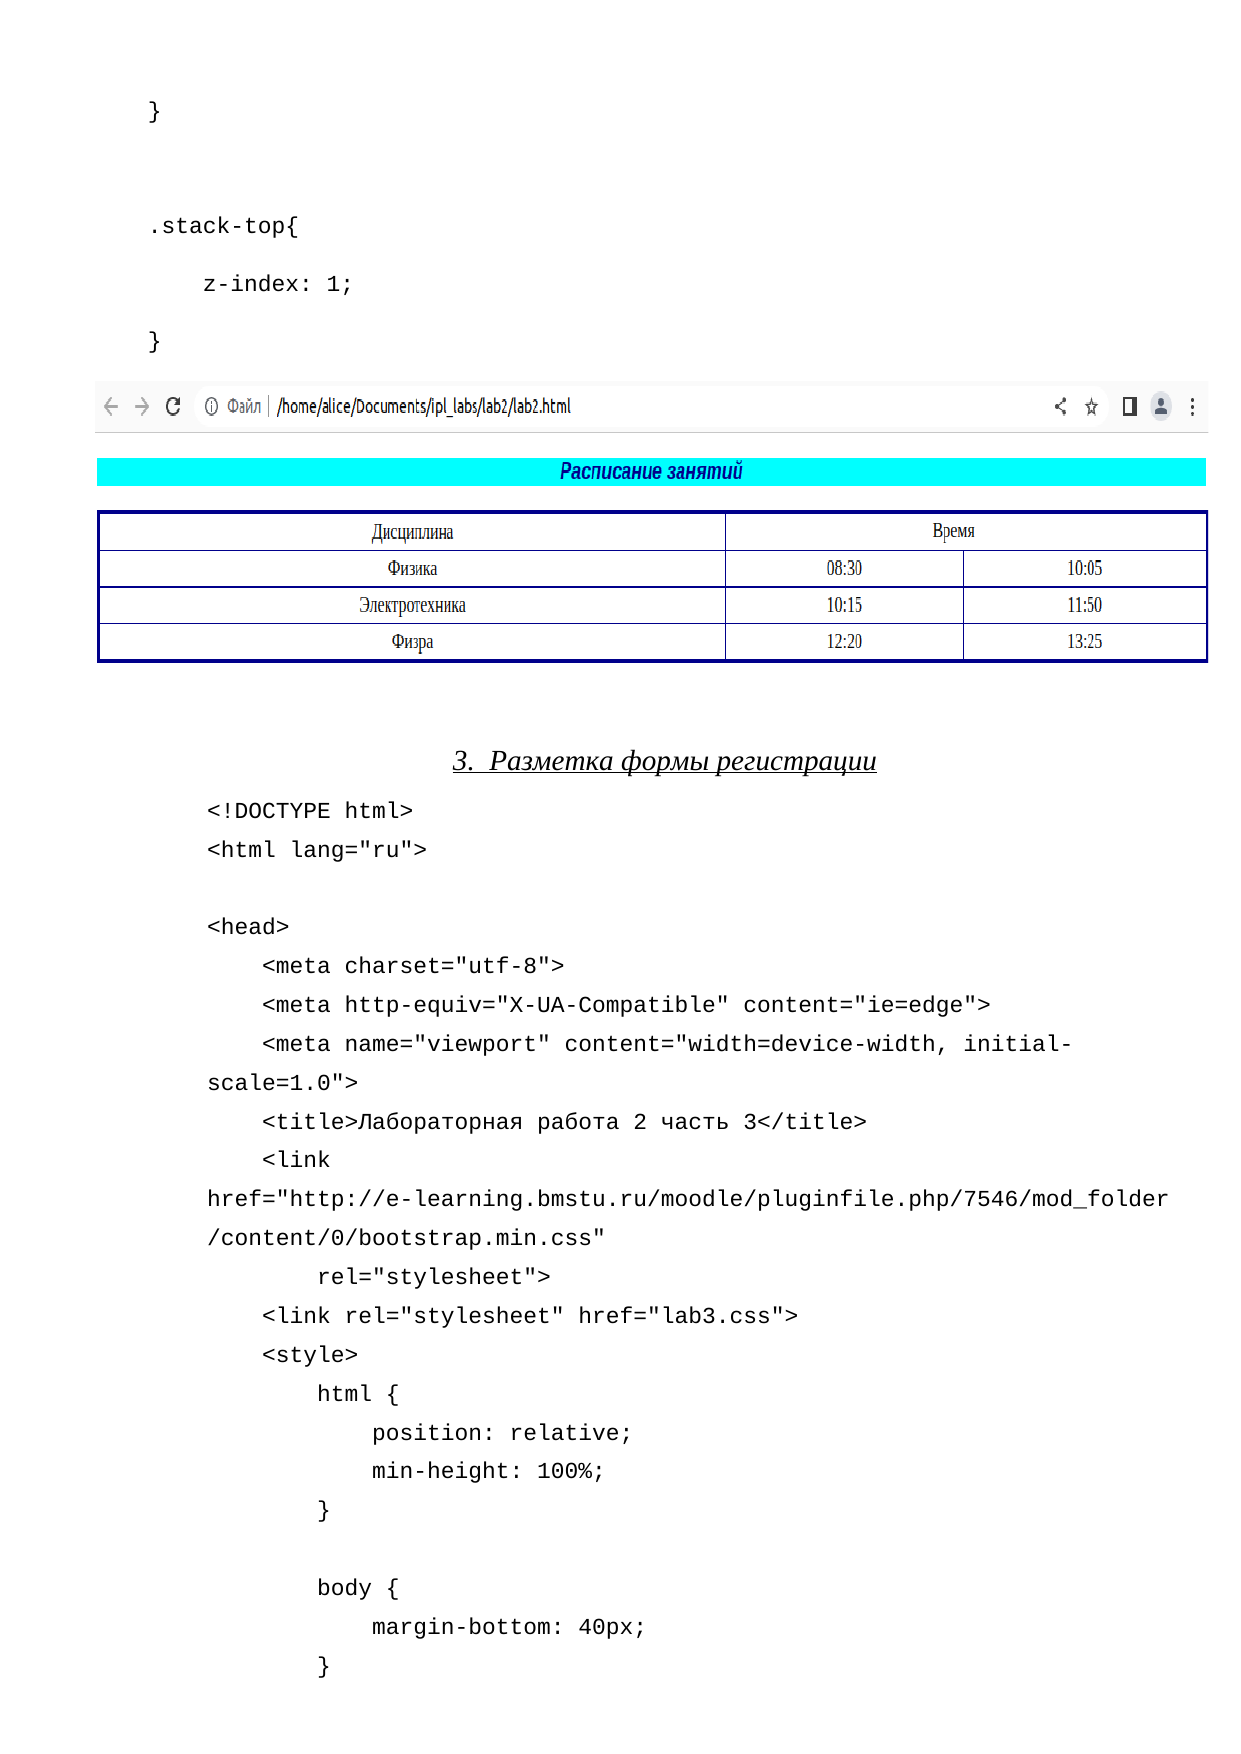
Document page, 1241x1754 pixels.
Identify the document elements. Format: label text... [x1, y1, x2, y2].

picture [95, 381, 1209, 676]
text <html lang="ru"> [207, 838, 1182, 864]
text <meta name="viewport" content="width=device-width, initial-scale=1.0"> [207, 1032, 1182, 1097]
text <link rel="stylesheet" href="lab3.css"> [207, 1304, 1182, 1330]
text <meta http-equiv="X-UA-Compatible" content="ie=edge"> [207, 993, 1182, 1019]
text <title>Лабораторная работа 2 часть 3</title> [207, 1110, 1182, 1136]
text .stack-top{ [148, 214, 1182, 240]
text } [148, 329, 1182, 355]
text body { [207, 1576, 1182, 1602]
text <head> [207, 916, 1182, 942]
text min-height: 100%; [207, 1460, 1182, 1486]
text html { [207, 1382, 1182, 1408]
text } [207, 1498, 1182, 1524]
text <!DOCTYPE html> [207, 799, 1182, 825]
text <meta charset="utf-8"> [207, 954, 1182, 981]
text margin-bottom: 40px; [207, 1615, 1182, 1641]
text rel="stylesheet"> [207, 1265, 1182, 1291]
text 3. Разметка формы регистрации [148, 743, 1182, 776]
text <style> [207, 1343, 1182, 1369]
text position: relative; [207, 1421, 1182, 1447]
text <link href="http://e-learning.bmstu.ru/moodle/pluginfile.php/7546/mod_folder/content/0/bootstrap.min.css" [207, 1149, 1182, 1252]
text } [148, 99, 1182, 125]
text z-index: 1; [148, 272, 1182, 298]
text } [207, 1654, 1182, 1680]
